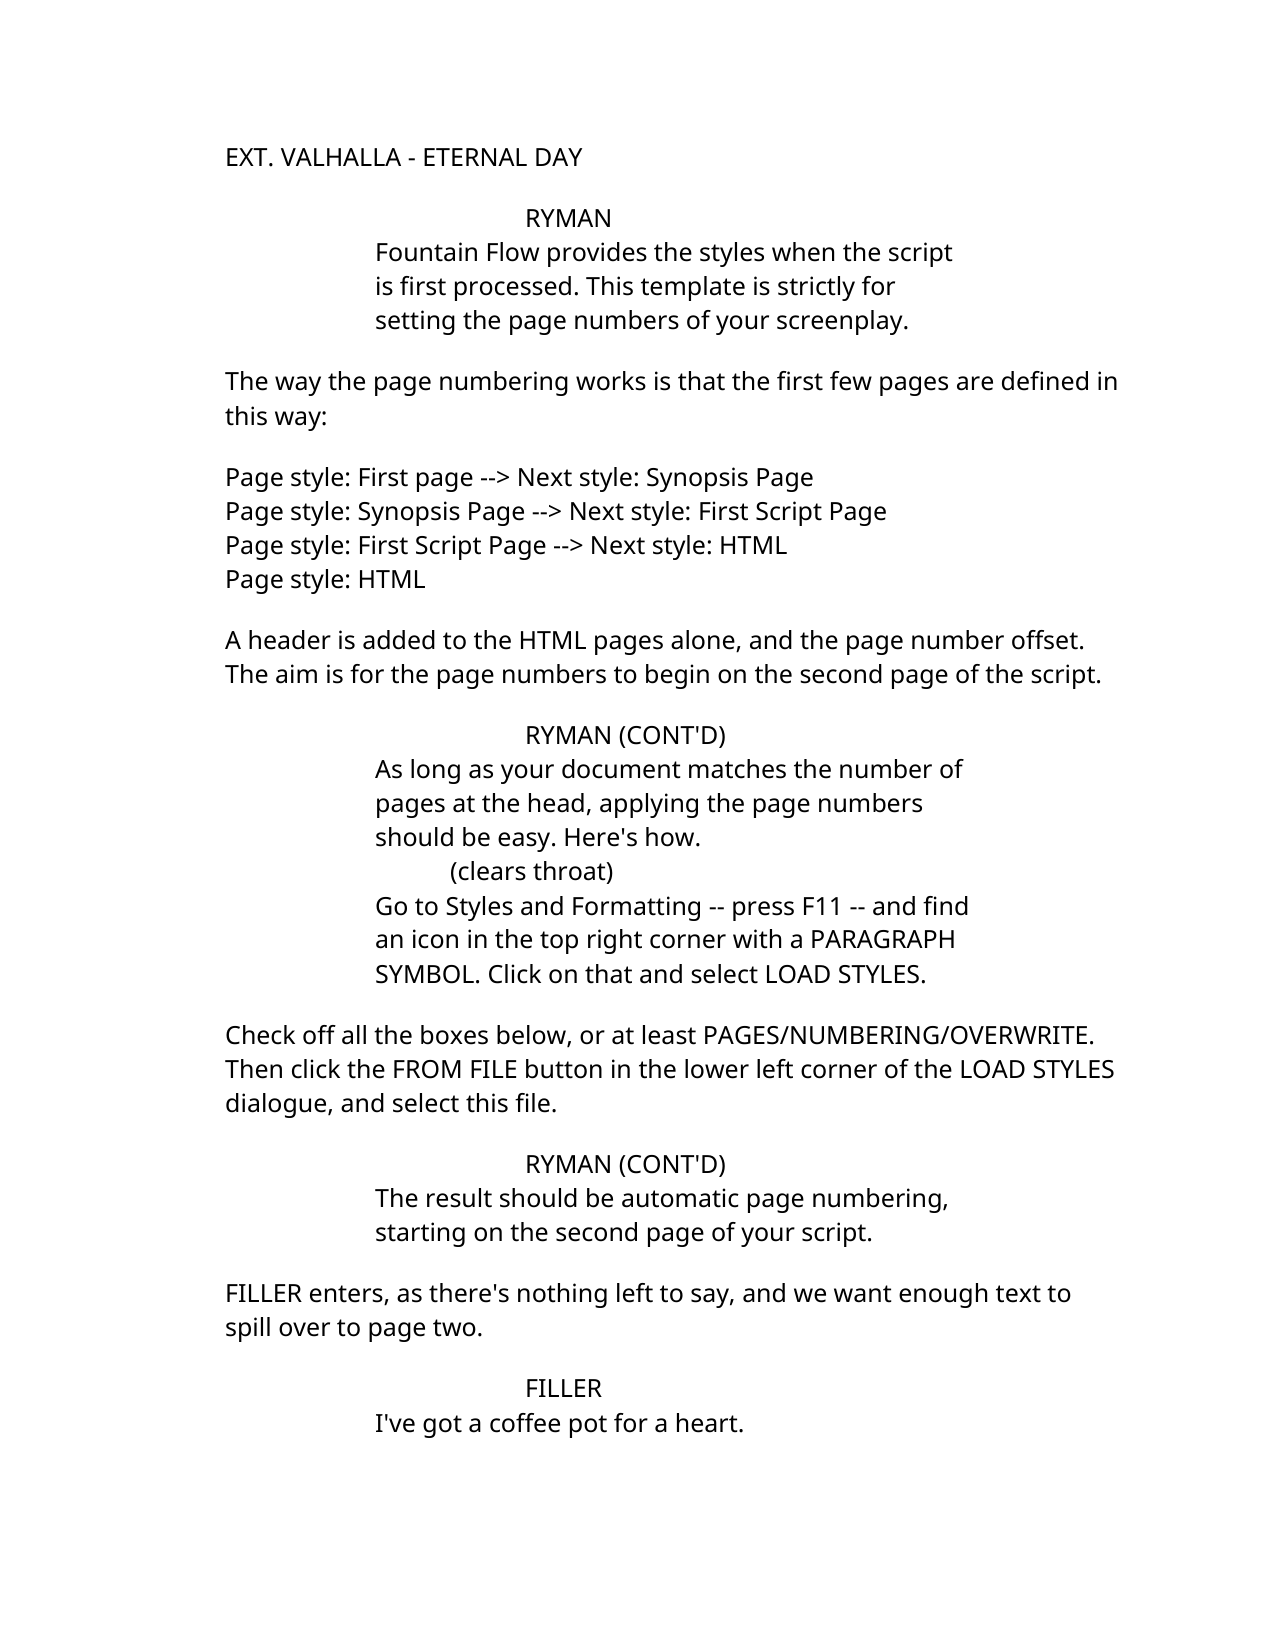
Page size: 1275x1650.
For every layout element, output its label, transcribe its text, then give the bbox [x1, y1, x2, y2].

text The result should be automatic page numbering, starting on the second page of your script. [375, 1181, 975, 1249]
text Page style: HTML [225, 561, 1125, 596]
text Go to Styles and Formatting -- press F11 -- and find an icon in the top right corner with a PARAGRAPH SYMBOL. Click on that and select LOAD STYLES. [375, 888, 975, 990]
text FILLER enters, as there's nothing left to say, and we want enough text to spill over to page two. [225, 1276, 1125, 1344]
text Page style: First Script Page --> Next style: HTML [225, 527, 1125, 561]
text Page style: First page --> Next style: Synopsis Page [225, 459, 1125, 493]
text RYMAN [525, 201, 1125, 235]
text (clears throat) [450, 854, 900, 888]
text RYMAN (CONT'D) [525, 1147, 1125, 1181]
text I've got a coffee pot for a heart. [375, 1405, 975, 1439]
text FILLER [525, 1371, 1125, 1405]
text The way the page numbering works is that the first few pages are defined in this way: [225, 364, 1125, 432]
subtitle EXT. VALHALLA - ETERNAL DAY [225, 139, 1125, 174]
text RYMAN (CONT'D) [525, 718, 1125, 752]
text As long as your document matches the number of pages at the head, applying the page numbers should be easy. Here's how. [375, 752, 975, 854]
text A header is added to the HTML pages alone, and the page number offset. The aim is for the page numbers to begin on the second page of the script. [225, 623, 1125, 691]
text Page style: Synopsis Page --> Next style: First Script Page [225, 493, 1125, 527]
text Check off all the boxes below, or at least PAGES/NUMBERING/OVERWRITE. Then click the FROM FILE button in the lower left corner of the LOAD STYLES dialogue, and select this file. [225, 1017, 1125, 1119]
text Fountain Flow provides the styles when the script is first processed. This template is strictly for setting the page numbers of your screenplay. [375, 235, 975, 337]
